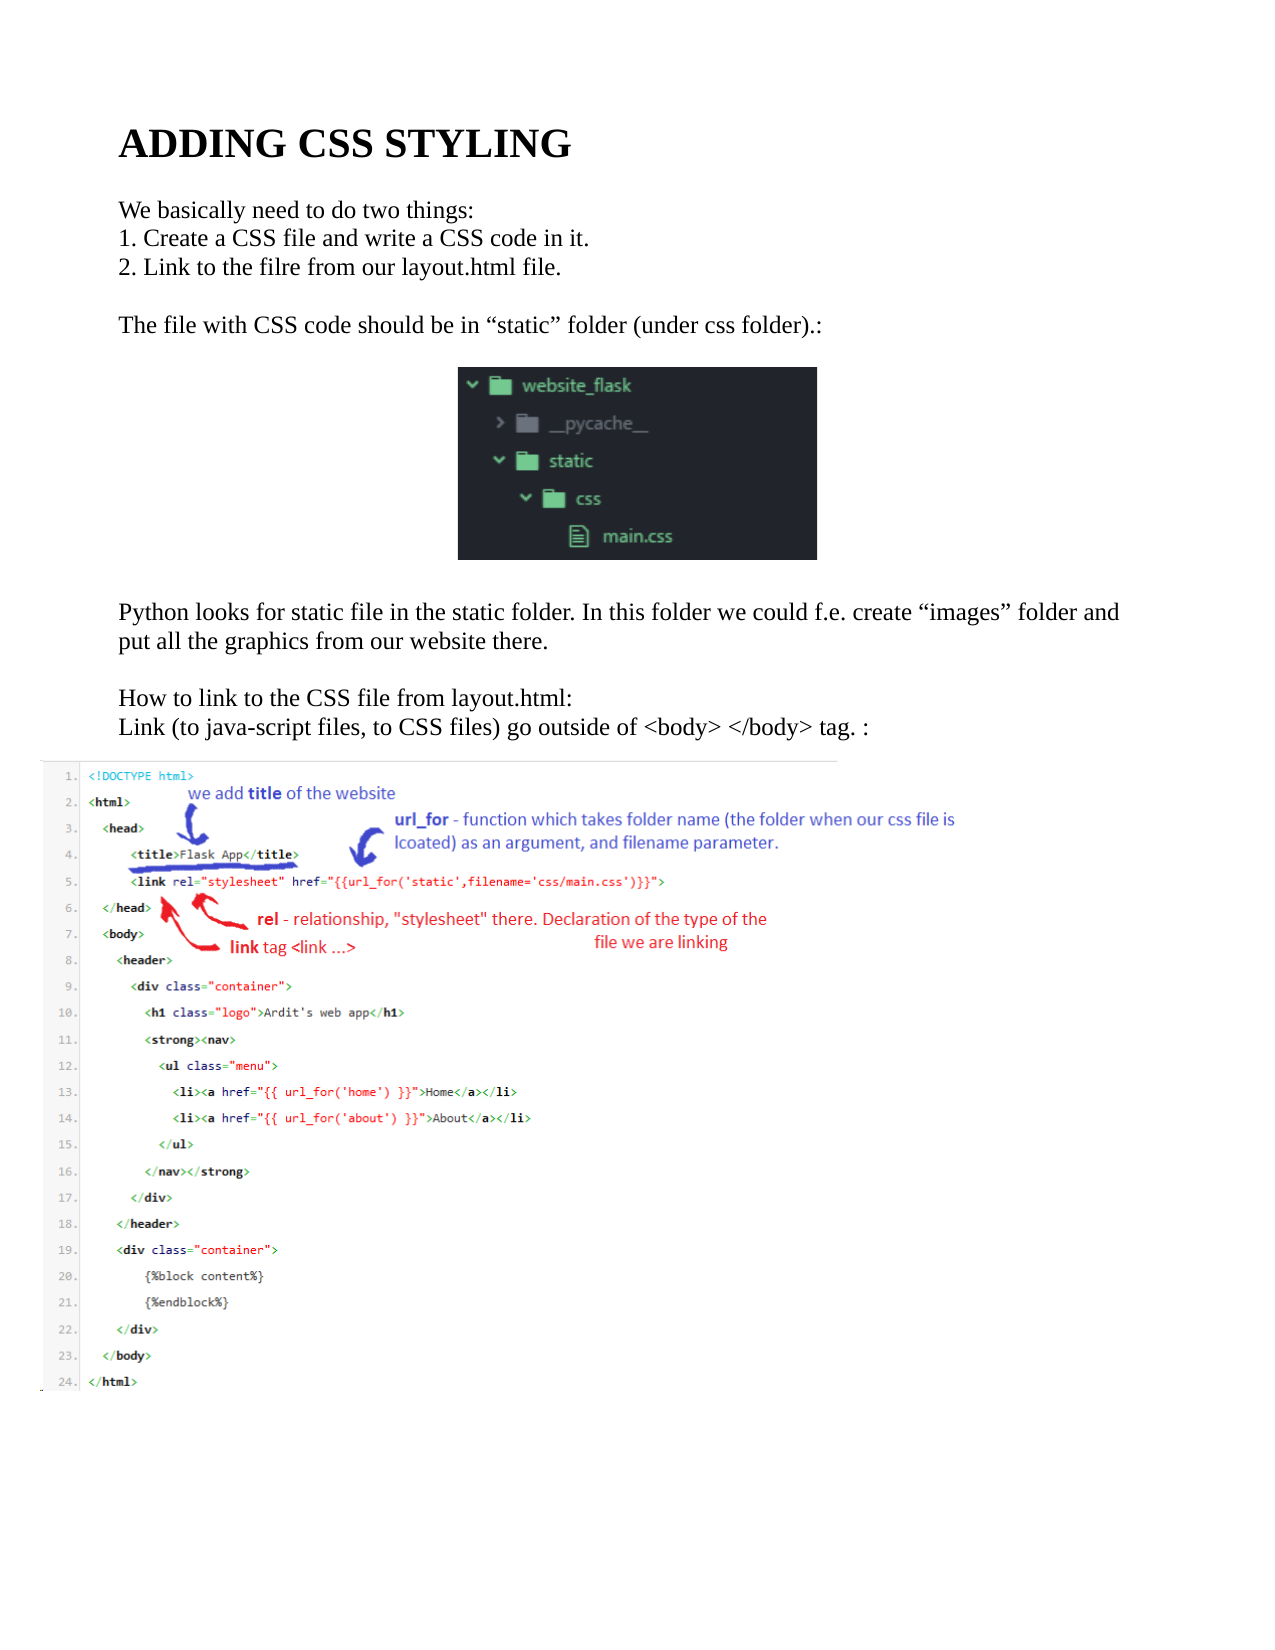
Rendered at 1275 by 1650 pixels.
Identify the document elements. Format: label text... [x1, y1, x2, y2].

text The file with CSS code should be in “static” folder (under css folder).: [118, 310, 1157, 338]
text 1. Create a CSS file and write a CSS code in it. [118, 223, 1157, 252]
text Python looks for static file in the static folder. In this folder we could f.e. create “images” folder and put all the graphics from our website there. [118, 597, 1157, 655]
picture [40, 760, 1197, 1411]
text We basically need to do two things: [118, 195, 1157, 223]
text Link (to java-script files, to CSS files) go outside of <body> </body> tag. : [118, 712, 1157, 741]
text How to link to the CSS file from layout.html: [118, 683, 1157, 712]
text 2. Link to the filre from our layout.html file. [118, 252, 1157, 281]
picture [457, 367, 818, 560]
text ADDING CSS STYLING [118, 118, 1157, 166]
